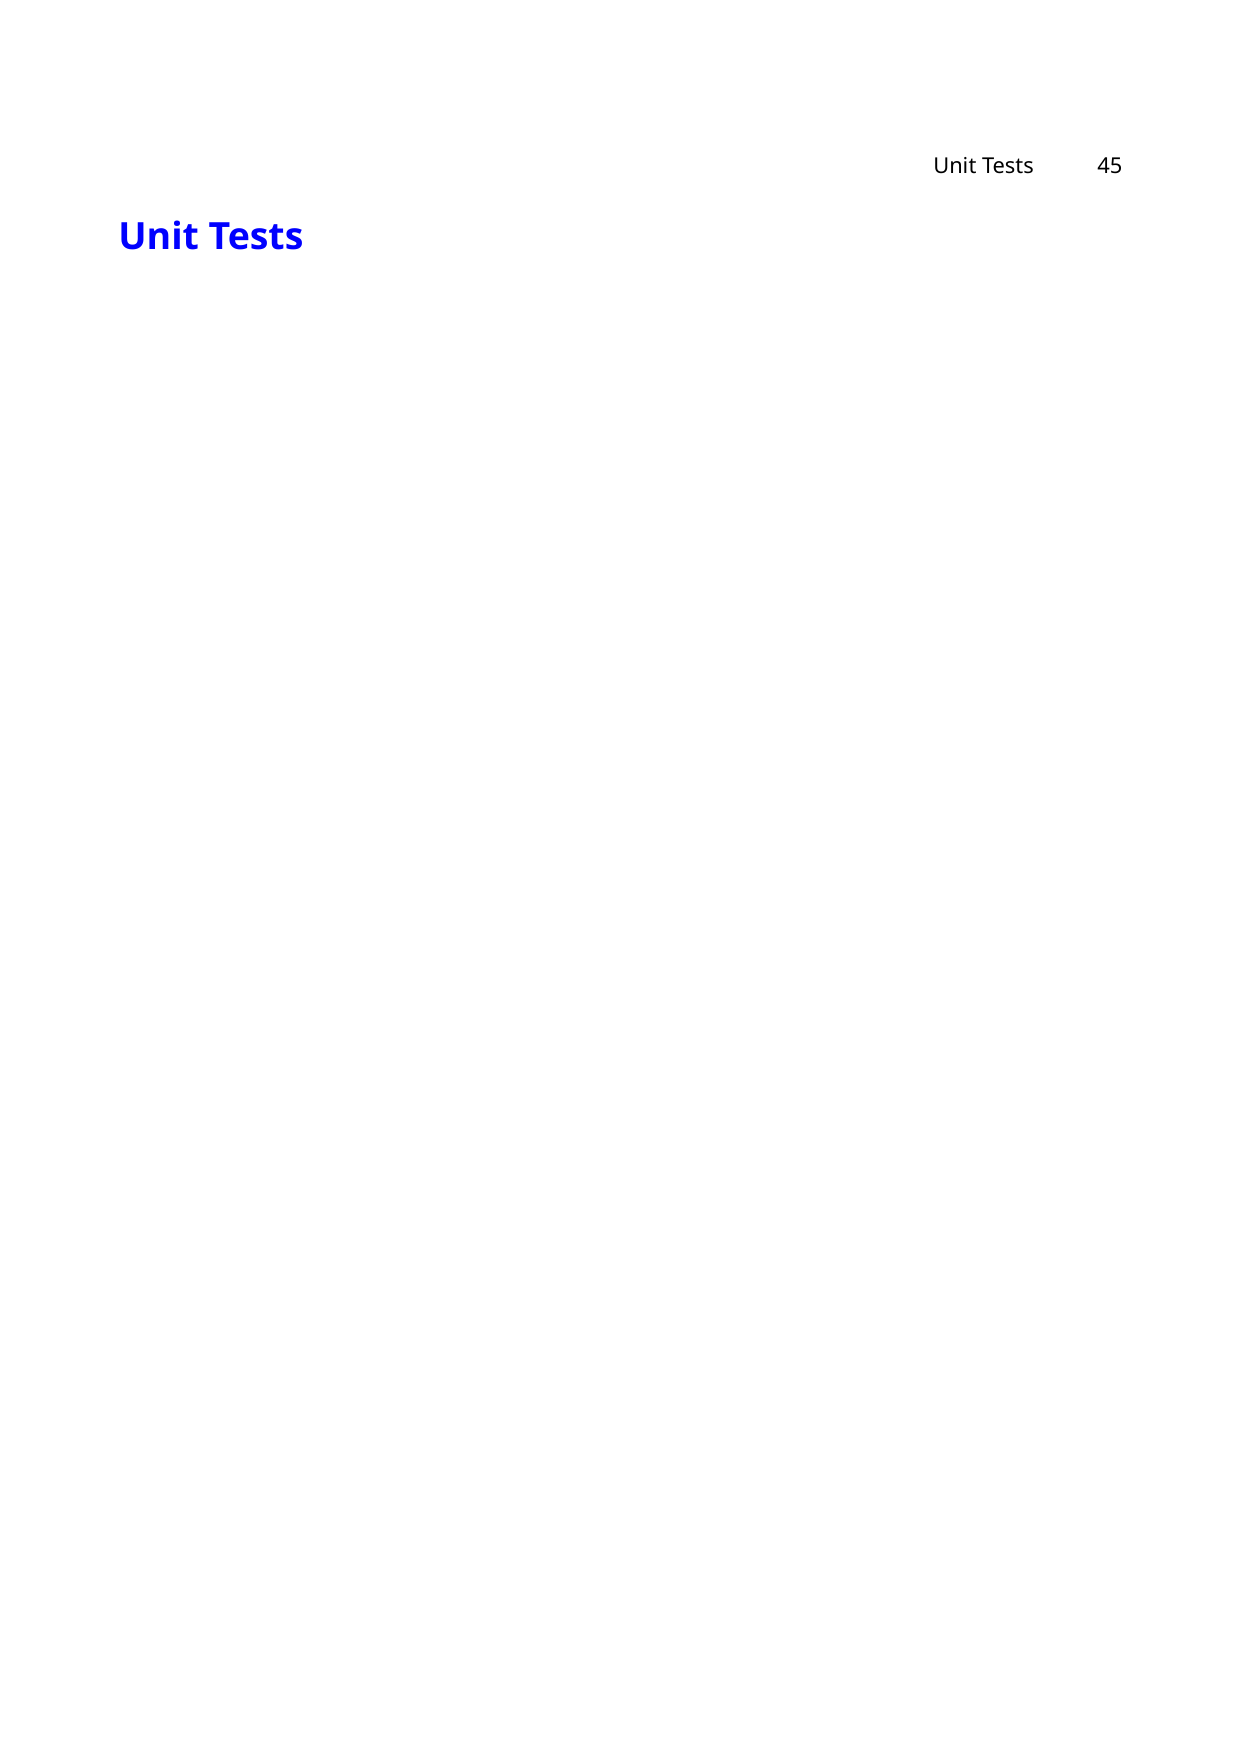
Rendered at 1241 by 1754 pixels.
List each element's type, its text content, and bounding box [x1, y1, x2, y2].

subtitle Unit Tests [118, 209, 1122, 260]
